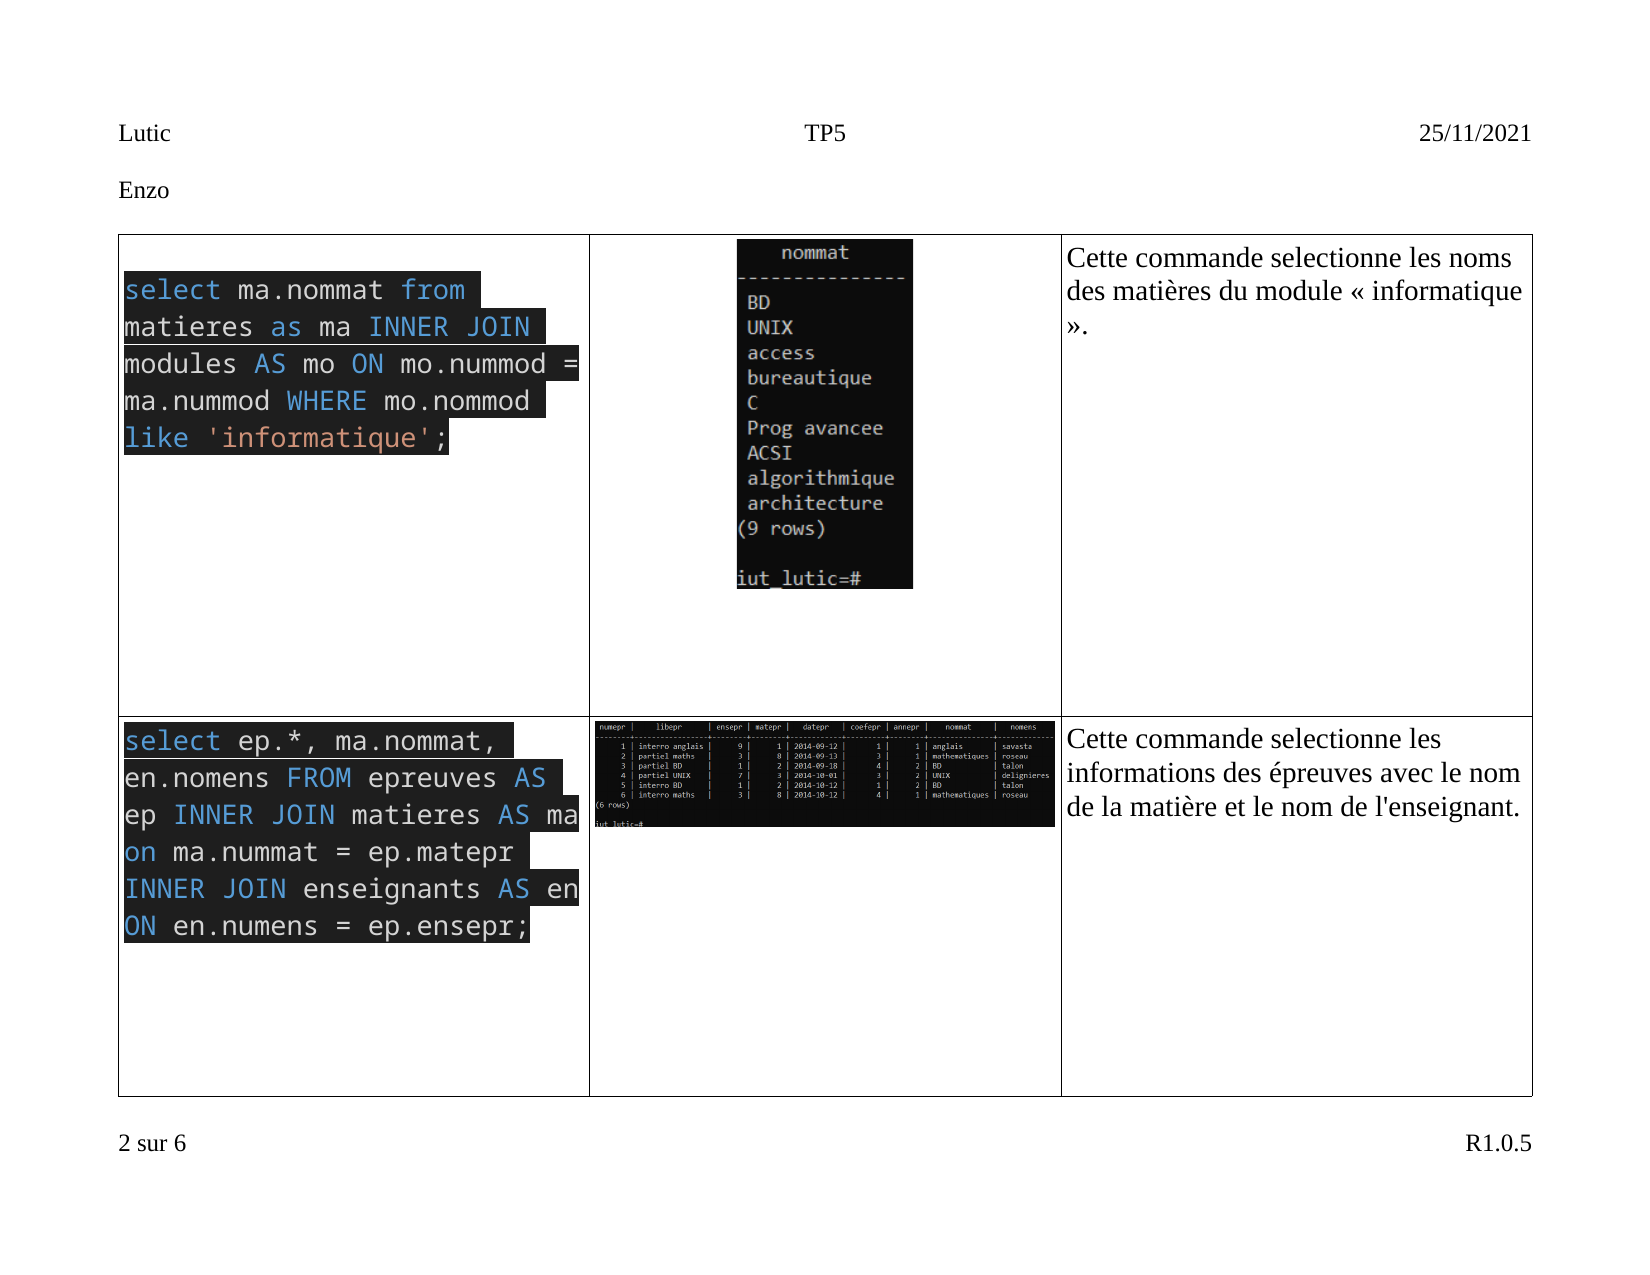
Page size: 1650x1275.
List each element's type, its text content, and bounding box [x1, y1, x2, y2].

picture [736, 239, 914, 589]
table_cell Cette commande selectionne les informations des épreuves avec le nom de la matière et le nom de l'enseignant. [1062, 717, 1532, 1096]
picture [595, 721, 1055, 827]
table_cell Cette commande selectionne les noms des matières du module « informatique ». [1062, 235, 1532, 716]
table_cell [590, 235, 1061, 716]
table_cell select ma.nommat from matieres as ma INNER JOIN modules AS mo ON mo.nummod = ma.nummod WHERE mo.nommod like 'informatique'; [119, 235, 589, 716]
table_cell select ep.*, ma.nommat, en.nomens FROM epreuves AS ep INNER JOIN matieres AS ma on ma.nummat = ep.matepr INNER JOIN enseignants AS en ON en.numens = ep.ensepr; [119, 717, 589, 1096]
table_cell [590, 717, 1061, 1096]
